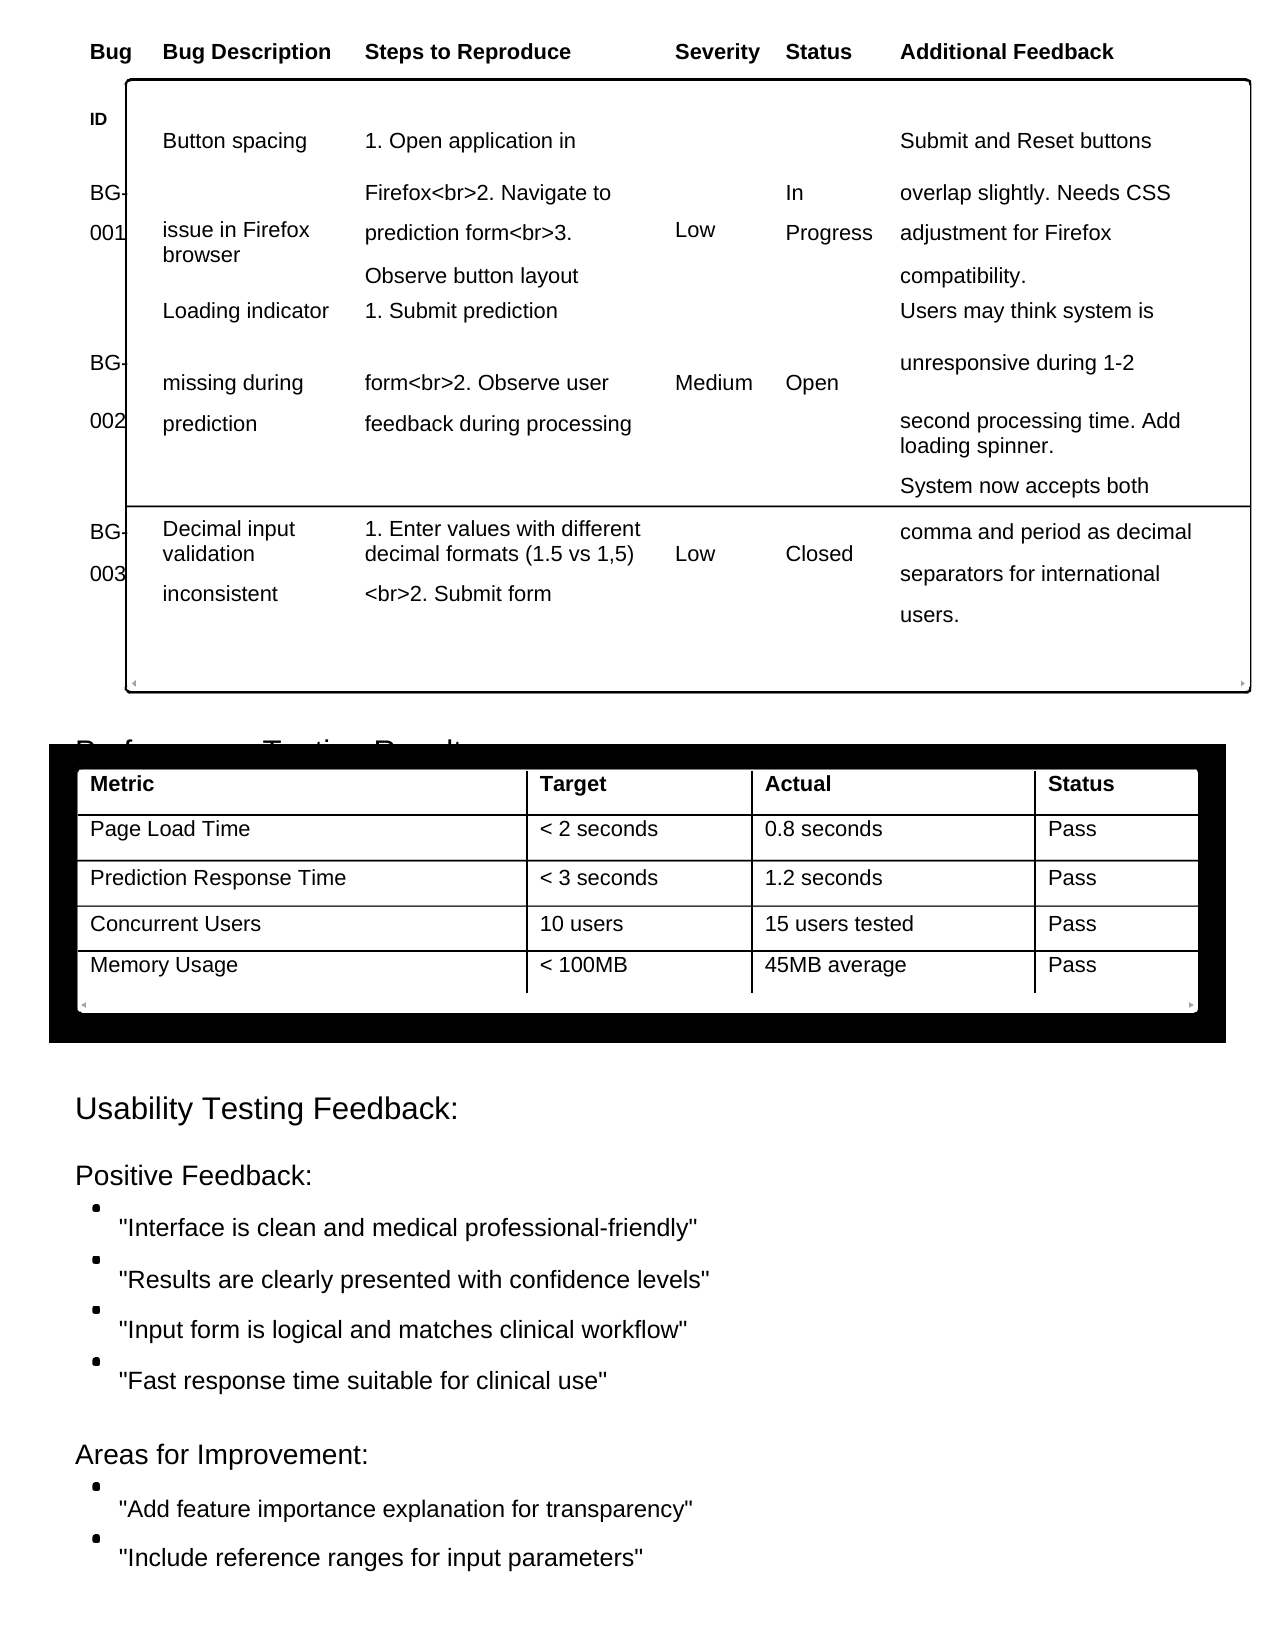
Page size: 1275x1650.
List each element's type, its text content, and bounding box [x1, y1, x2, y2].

table_cell 002 [50, 411, 123, 433]
picture [123, 78, 1252, 694]
table_header Severity [661, 39, 772, 78]
table_cell [77, 636, 123, 652]
picture [378, 744, 390, 751]
table_cell [77, 128, 123, 180]
table_cell [77, 622, 123, 636]
table_cell [50, 113, 77, 128]
table_cell [50, 453, 77, 473]
table_cell [50, 283, 77, 298]
table_cell [50, 602, 77, 622]
table_cell [77, 391, 123, 411]
table_cell [77, 453, 123, 473]
table_header Steps to Reproduce [353, 39, 661, 78]
table_header Bug Description [149, 39, 353, 78]
table_cell [77, 602, 123, 622]
table_cell [50, 370, 77, 391]
table_cell [50, 350, 77, 370]
text "Include reference ranges for input parameters" [119, 1543, 1225, 1572]
table_header Additional Feedback [886, 39, 1225, 78]
picture [92, 1534, 100, 1543]
table_cell BG- [77, 519, 123, 561]
text Usability Testing Feedback: [75, 1090, 1225, 1126]
text "Fast response time suitable for clinical use" [119, 1366, 1225, 1395]
picture [92, 1357, 100, 1366]
table_cell [77, 299, 123, 350]
table_cell [77, 433, 123, 453]
picture [49, 744, 1226, 1043]
table_cell [50, 180, 77, 200]
text "Add feature importance explanation for transparency" [119, 1494, 1225, 1522]
table_cell 001 [50, 220, 123, 262]
table_cell ID [77, 113, 123, 128]
table_cell [50, 636, 77, 652]
picture [92, 1306, 100, 1314]
table_cell BG- [77, 350, 123, 391]
text Areas for Improvement: [75, 1438, 1225, 1470]
table_cell [50, 299, 77, 350]
picture [92, 1204, 100, 1212]
table_cell [77, 652, 123, 682]
table_header Bug [77, 39, 149, 112]
text Performance Testing Results: [75, 733, 1225, 744]
table_cell [77, 283, 123, 298]
text Positive Feedback: [75, 1159, 1225, 1192]
table_header [50, 39, 77, 112]
text "Input form is logical and matches clinical workflow" [119, 1314, 1225, 1343]
table_cell 003 [50, 561, 123, 602]
table_cell BG- [77, 180, 123, 220]
table_cell [77, 263, 123, 283]
table_cell [50, 200, 77, 220]
table_cell [50, 391, 77, 411]
text "Interface is clean and medical professional-friendly" [119, 1213, 1225, 1242]
table_header Status [772, 39, 886, 78]
table_cell [50, 433, 77, 453]
table_cell [50, 128, 77, 180]
picture [92, 1482, 100, 1491]
table_cell [50, 622, 77, 636]
table_cell [50, 474, 77, 519]
picture [92, 1256, 100, 1264]
text "Results are clearly presented with confidence levels" [119, 1264, 1225, 1293]
table_cell [50, 519, 77, 541]
picture [80, 744, 91, 751]
table_cell [77, 474, 123, 519]
table_cell [50, 541, 77, 561]
table_cell [50, 652, 77, 682]
table_cell [50, 263, 77, 283]
